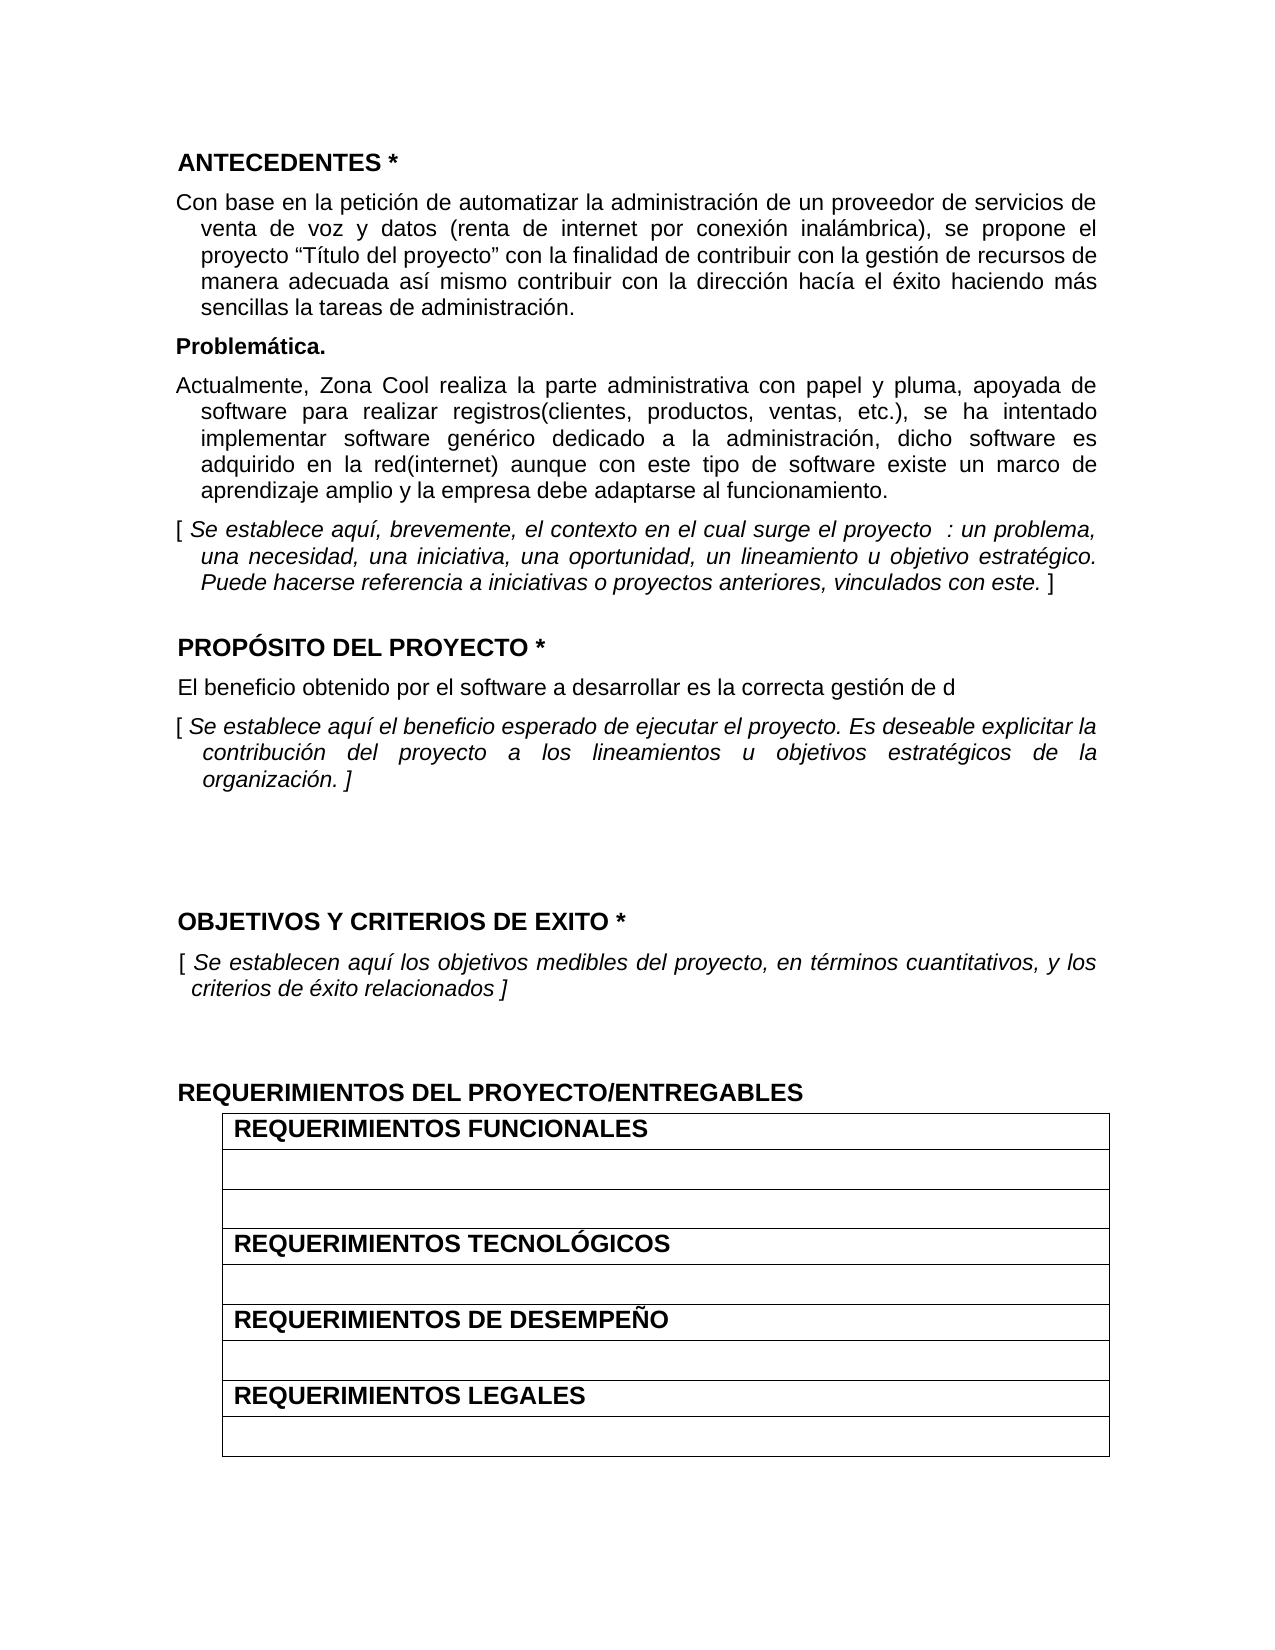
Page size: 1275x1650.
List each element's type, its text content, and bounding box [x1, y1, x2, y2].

table_cell [223, 1190, 1109, 1228]
text [ Se establece aquí el beneficio esperado de ejecutar el proyecto. Es deseable explicitar la contribución del proyecto a los lineamientos u objetivos estratégicos de la organización. ] [176, 713, 1098, 792]
table_cell [223, 1150, 1109, 1188]
table_cell REQUERIMIENTOS DE DESEMPEÑO [223, 1305, 1109, 1340]
table_cell [223, 1417, 1109, 1456]
text [ Se establecen aquí los objetivos medibles del proyecto, en términos cuantitativos, y los criterios de éxito relacionados ] [179, 948, 1098, 1001]
table_header REQUERIMIENTOS FUNCIONALES [223, 1114, 1109, 1148]
subtitle OBJETIVOS Y CRITERIOS DE EXITO * [177, 907, 1098, 936]
text Actualmente, Zona Cool realiza la parte administrativa con papel y pluma, apoyada de software para realizar registros(clientes, productos, ventas, etc.), se ha intentado implementar software genérico dedicado a la administración, dicho software es adquirido en la red(internet) aunque con este tipo de software existe un marco de aprendizaje amplio y la empresa debe adaptarse al funcionamiento. [176, 372, 1098, 504]
table_cell REQUERIMIENTOS TECNOLÓGICOS [223, 1229, 1109, 1264]
table_cell [223, 1341, 1109, 1380]
subtitle PROPÓSITO DEL PROYECTO * [177, 633, 1098, 662]
subtitle ANTECEDENTES * [177, 148, 1098, 176]
table_cell REQUERIMIENTOS LEGALES [223, 1381, 1109, 1416]
table_cell [223, 1265, 1109, 1304]
text Problemática. [176, 333, 1098, 359]
text [ Se establece aquí, brevemente, el contexto en el cual surge el proyecto : un problema, una necesidad, una iniciativa, una oportunidad, un lineamiento u objetivo estratégico. Puede hacerse referencia a iniciativas o proyectos anteriores, vinculados con este. ] [176, 516, 1098, 595]
text Con base en la petición de automatizar la administración de un proveedor de servicios de venta de voz y datos (renta de internet por conexión inalámbrica), se propone el proyecto “Título del proyecto” con la finalidad de contribuir con la gestión de recursos de manera adecuada así mismo contribuir con la dirección hacía el éxito haciendo más sencillas la tareas de administración. [176, 189, 1098, 321]
text El beneficio obtenido por el software a desarrollar es la correcta gestión de d [177, 674, 1098, 700]
subtitle REQUERIMIENTOS DEL PROYECTO/ENTREGABLES [177, 1077, 1098, 1106]
